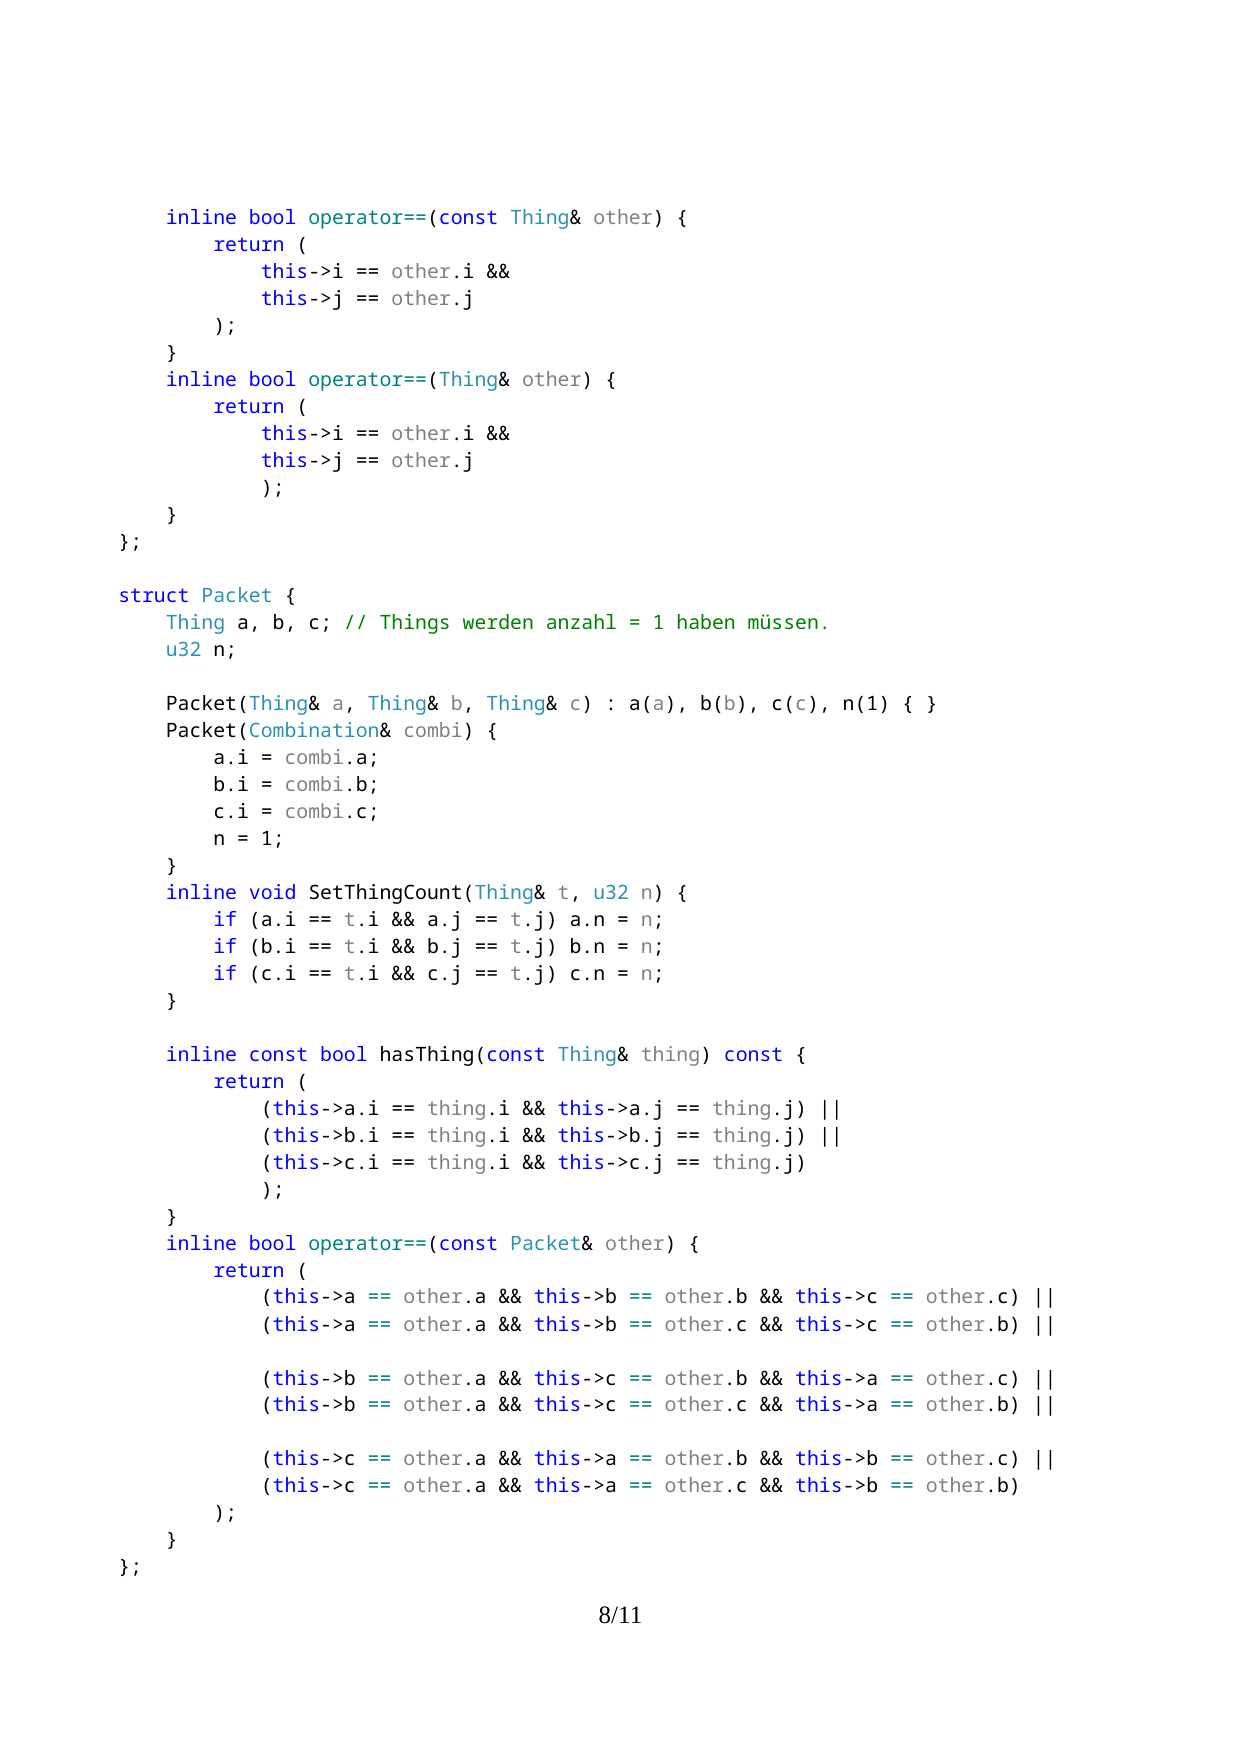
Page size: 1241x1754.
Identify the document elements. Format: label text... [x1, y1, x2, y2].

text ); [118, 312, 1122, 338]
text struct Packet { [118, 581, 1122, 608]
text (this->a == other.a && this->b == other.c && this->c == other.b) || [118, 1310, 1122, 1337]
text } [118, 1202, 1122, 1229]
text if (c.i == t.i && c.j == t.j) c.n = n; [118, 959, 1122, 986]
text inline const bool hasThing(const Thing& thing) const { [118, 1040, 1122, 1067]
text } [118, 851, 1122, 878]
text } [118, 338, 1122, 366]
text return ( [118, 1067, 1122, 1094]
text this->i == other.i && [118, 258, 1122, 284]
text this->i == other.i && [118, 419, 1122, 446]
text this->j == other.j [118, 284, 1122, 312]
text } [118, 986, 1122, 1013]
text this->j == other.j [118, 446, 1122, 473]
text if (a.i == t.i && a.j == t.j) a.n = n; [118, 905, 1122, 932]
text if (b.i == t.i && b.j == t.j) b.n = n; [118, 932, 1122, 959]
text a.i = combi.a; [118, 743, 1122, 770]
text b.i = combi.b; [118, 770, 1122, 797]
text Thing a, b, c; // Things werden anzahl = 1 haben müssen. [118, 608, 1122, 635]
text c.i = combi.c; [118, 797, 1122, 824]
text ); [118, 473, 1122, 500]
text (this->b == other.a && this->c == other.b && this->a == other.c) || [118, 1364, 1122, 1391]
text return ( [118, 1256, 1122, 1283]
text return ( [118, 392, 1122, 419]
text u32 n; [118, 635, 1122, 662]
text }; [118, 527, 1122, 554]
text } [118, 1526, 1122, 1553]
text (this->c == other.a && this->a == other.b && this->b == other.c) || [118, 1445, 1122, 1472]
text Packet(Thing& a, Thing& b, Thing& c) : a(a), b(b), c(c), n(1) { } [118, 689, 1122, 716]
text Packet(Combination& combi) { [118, 716, 1122, 743]
text (this->a.i == thing.i && this->a.j == thing.j) || [118, 1094, 1122, 1121]
text (this->a == other.a && this->b == other.b && this->c == other.c) || [118, 1283, 1122, 1310]
text ); [118, 1175, 1122, 1202]
text n = 1; [118, 824, 1122, 851]
text (this->b == other.a && this->c == other.c && this->a == other.b) || [118, 1391, 1122, 1418]
text ); [118, 1499, 1122, 1526]
text inline bool operator==(const Thing& other) { [118, 204, 1122, 231]
text return ( [118, 231, 1122, 258]
text } [118, 500, 1122, 527]
text (this->b.i == thing.i && this->b.j == thing.j) || [118, 1121, 1122, 1148]
text (this->c == other.a && this->a == other.c && this->b == other.b) [118, 1472, 1122, 1499]
text inline bool operator==(Thing& other) { [118, 366, 1122, 392]
text }; [118, 1553, 1122, 1579]
text (this->c.i == thing.i && this->c.j == thing.j) [118, 1148, 1122, 1175]
text inline bool operator==(const Packet& other) { [118, 1229, 1122, 1256]
text inline void SetThingCount(Thing& t, u32 n) { [118, 878, 1122, 905]
